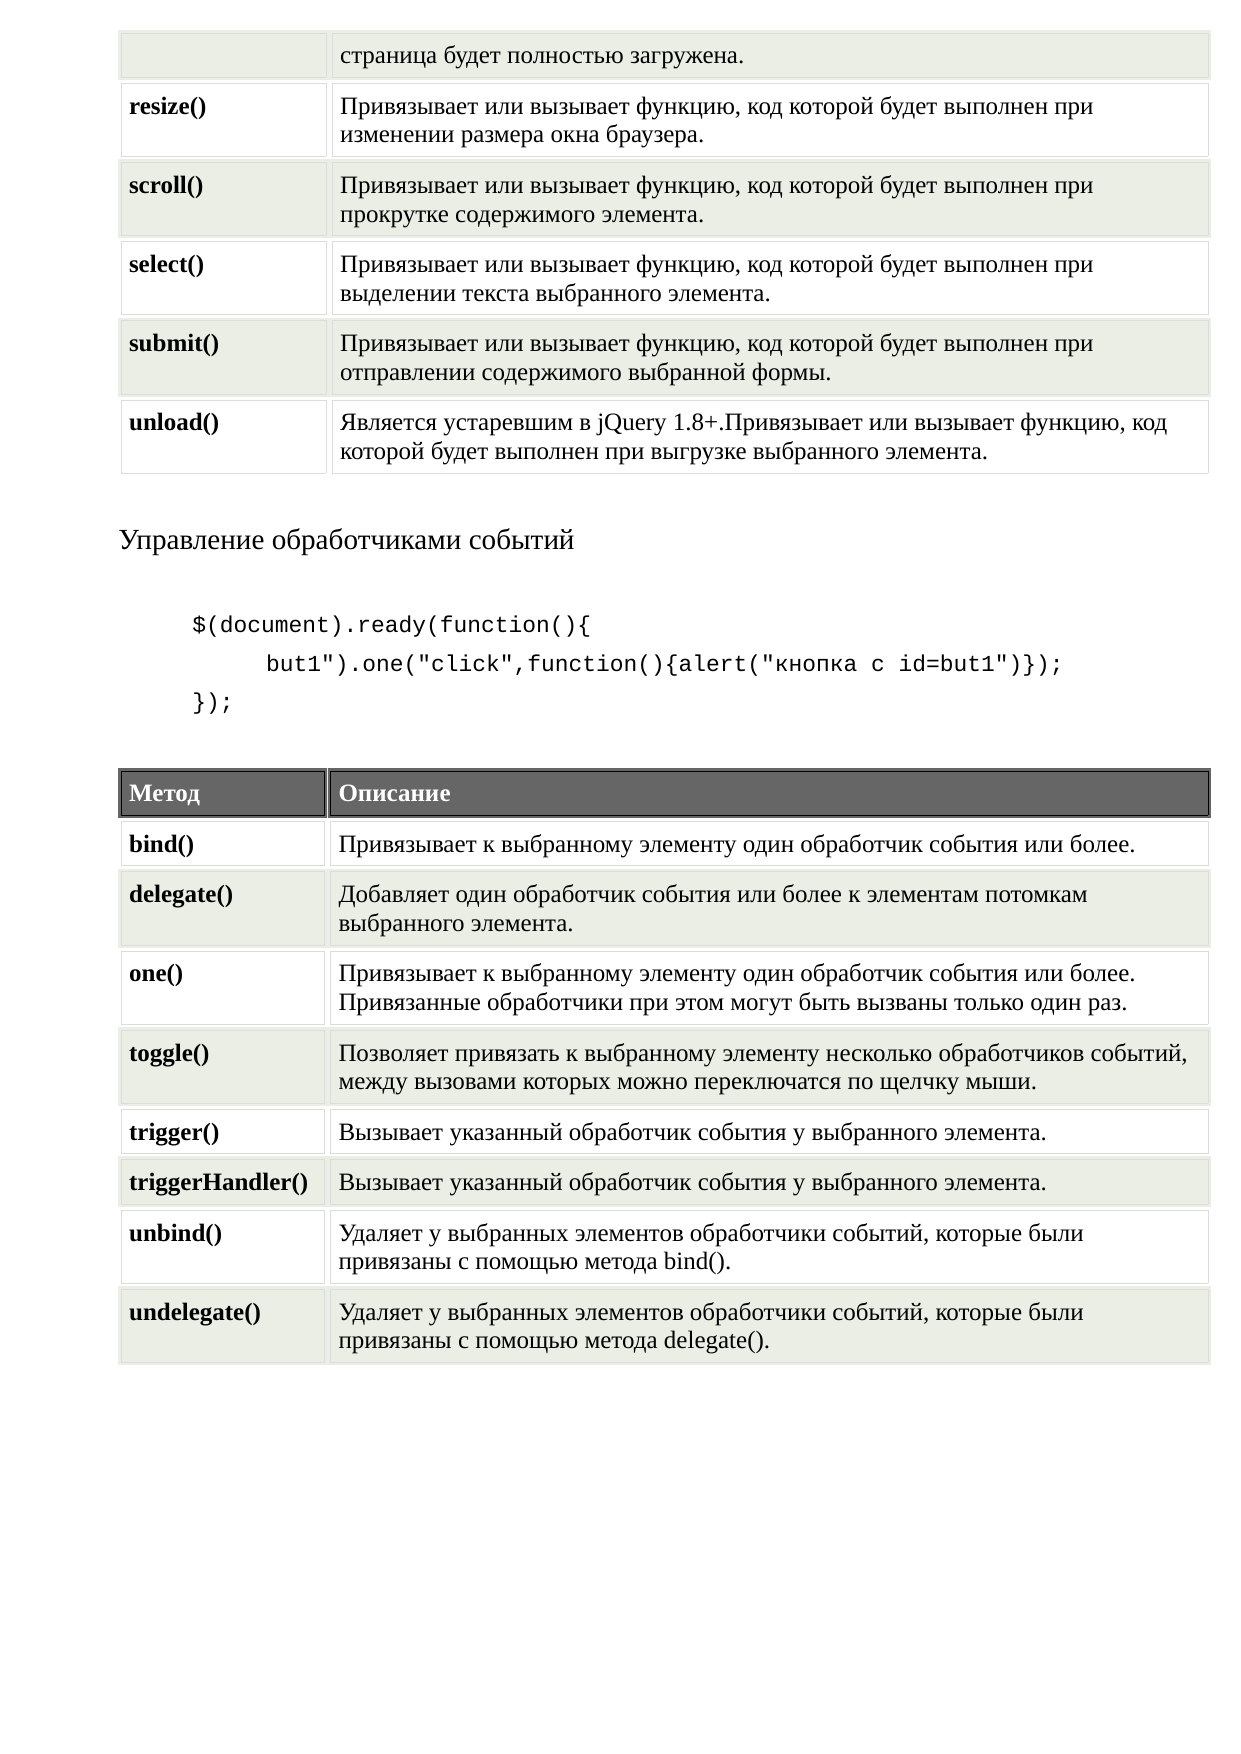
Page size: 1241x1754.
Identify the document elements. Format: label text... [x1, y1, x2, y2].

table_header Метод [118, 768, 327, 818]
table_cell [118, 30, 329, 80]
table_cell trigger() [118, 1106, 327, 1156]
table_header Описание [328, 768, 1211, 818]
table_cell Привязывает или вызывает функцию, код которой будет выполнен при прокрутке содержимого элемента. [329, 159, 1211, 238]
table_cell submit() [118, 318, 329, 397]
table_cell Добавляет один обработчик события или более к элементам потомкам выбранного элемента. [328, 869, 1211, 948]
table_cell страница будет полностью загружена. [329, 30, 1211, 80]
text but1").one("click",function(){alert("кнопка с id=but1")}); [192, 652, 1211, 678]
table_cell delegate() [118, 869, 327, 948]
table_cell toggle() [118, 1027, 327, 1106]
text $(document).ready(function(){ [192, 614, 1211, 640]
table_cell Является устаревшим в jQuery 1.8+.Привязывает или вызывает функцию, код которой будет выполнен при выгрузке выбранного элемента. [329, 397, 1211, 476]
table_cell unload() [118, 397, 329, 476]
table_cell Позволяет привязать к выбранному элементу несколько обработчиков событий, между вызовами которых можно переключатся по щелчку мыши. [328, 1027, 1211, 1106]
table_cell bind() [118, 818, 327, 868]
table_cell Удаляет у выбранных элементов обработчики событий, которые были привязаны с помощью метода delegate(). [328, 1286, 1211, 1365]
table_cell triggerHandler() [118, 1156, 327, 1207]
table_cell Привязывает к выбранному элементу один обработчик события или более. Привязанные обработчики при этом могут быть вызваны только один раз. [328, 948, 1211, 1027]
table_cell Удаляет у выбранных элементов обработчики событий, которые были привязаны с помощью метода bind(). [328, 1207, 1211, 1286]
table_cell unbind() [118, 1207, 327, 1286]
table_cell scroll() [118, 159, 329, 238]
table_cell resize() [118, 80, 329, 159]
table_cell Вызывает указанный обработчик события у выбранного элемента. [328, 1106, 1211, 1156]
text }); [192, 691, 1211, 717]
table_cell Привязывает или вызывает функцию, код которой будет выполнен при выделении текста выбранного элемента. [329, 238, 1211, 317]
table_cell one() [118, 948, 327, 1027]
table_cell Привязывает или вызывает функцию, код которой будет выполнен при изменении размера окна браузера. [329, 80, 1211, 159]
table_cell undelegate() [118, 1286, 327, 1365]
text Управление обработчиками событий [118, 522, 1211, 555]
table_cell Вызывает указанный обработчик события у выбранного элемента. [328, 1156, 1211, 1207]
table_cell Привязывает или вызывает функцию, код которой будет выполнен при отправлении содержимого выбранной формы. [329, 318, 1211, 397]
table_cell Привязывает к выбранному элементу один обработчик события или более. [328, 818, 1211, 868]
table_cell select() [118, 238, 329, 317]
